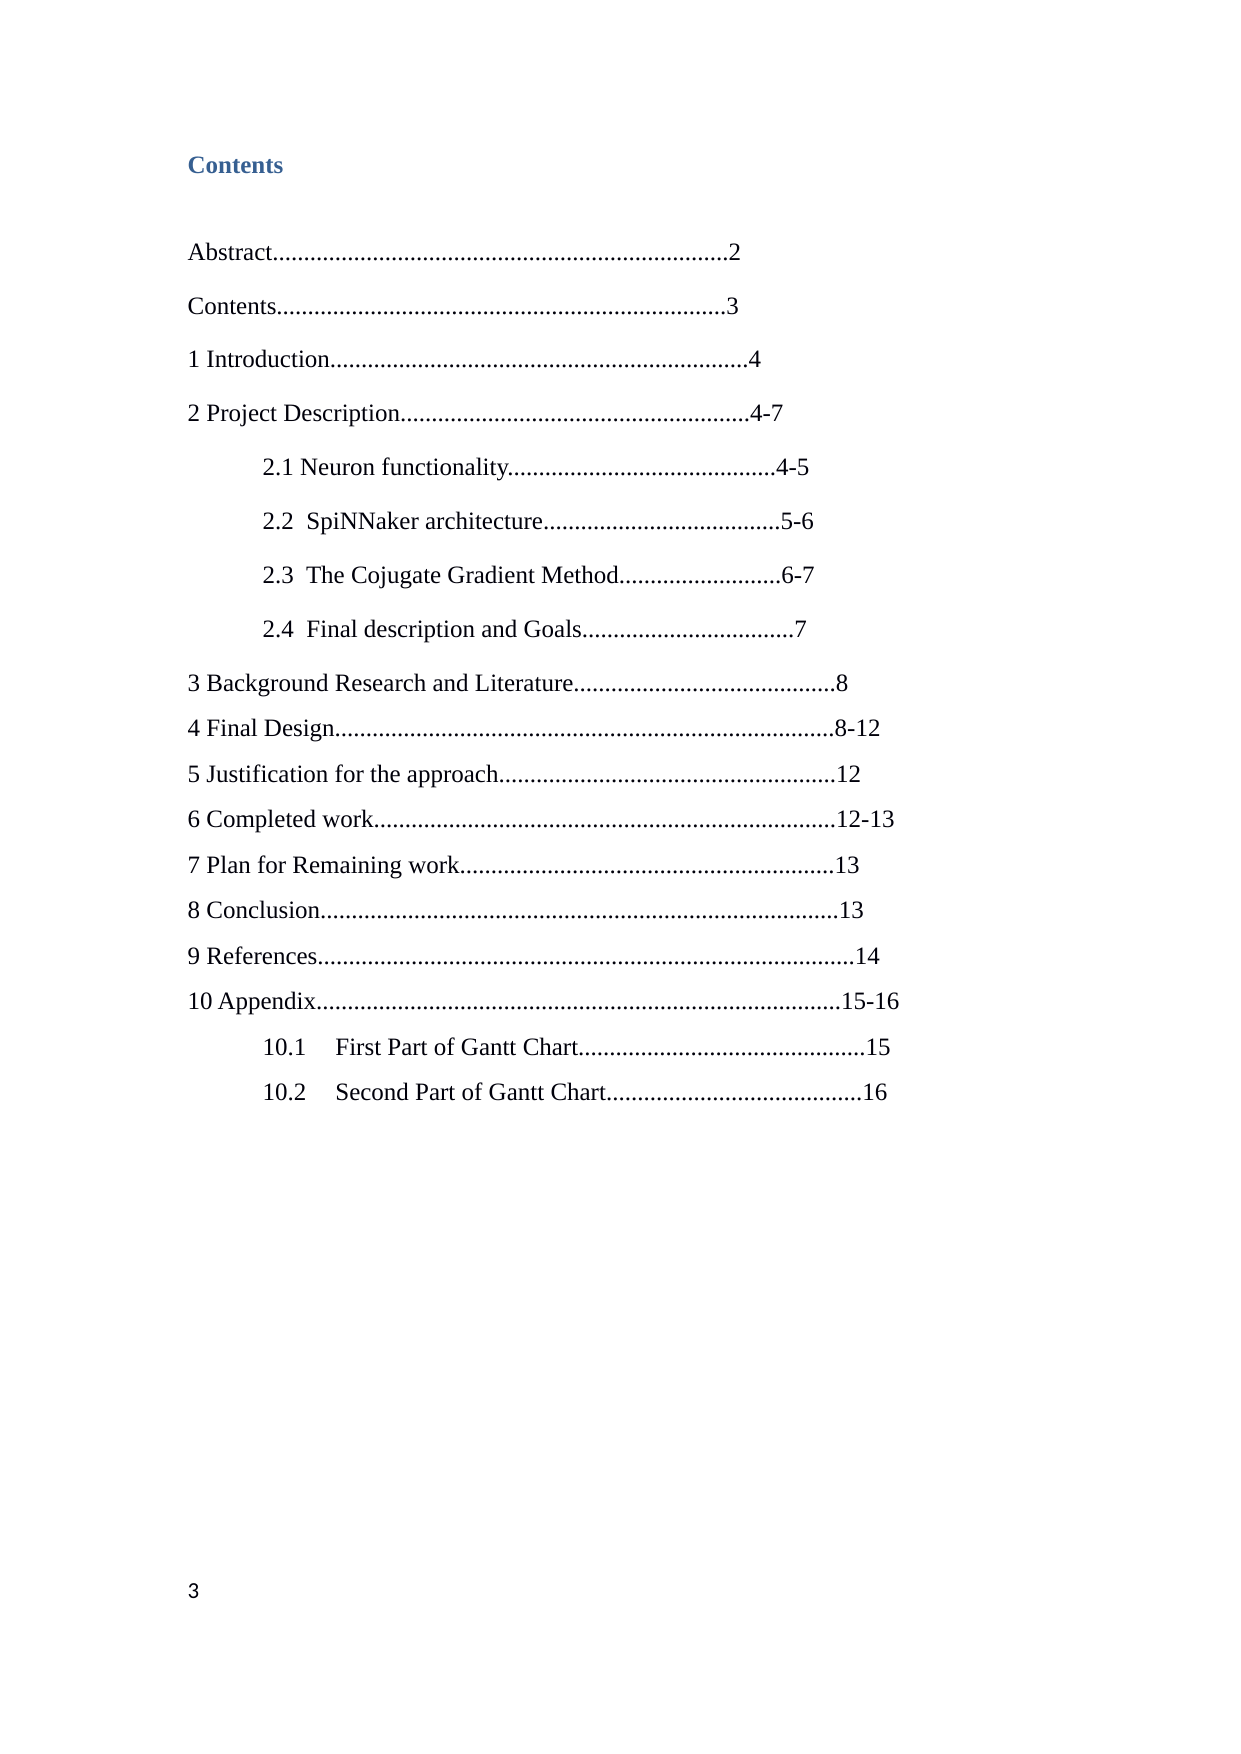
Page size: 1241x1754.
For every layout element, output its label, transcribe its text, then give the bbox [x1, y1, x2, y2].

list Second Part of Gantt Chart.........................................16 [262, 1077, 1053, 1106]
list Final description and Goals..................................7 [262, 614, 1053, 643]
text 3 Background Research and Literature..........................................8 [187, 668, 1053, 696]
text 4 Final Design................................................................................8-12 [187, 713, 1053, 742]
list The Cojugate Gradient Method..........................6-7 [262, 560, 1053, 589]
list First Part of Gantt Chart..............................................15 [262, 1032, 1053, 1061]
text 8 Conclusion...................................................................................13 [187, 895, 1053, 924]
text 9 References......................................................................................14 [187, 941, 1053, 969]
list SpiNNaker architecture......................................5-6 [262, 506, 1053, 535]
text 7 Plan for Remaining work............................................................13 [187, 850, 1053, 878]
text Contents........................................................................3 [187, 291, 1053, 319]
subtitle Contents [187, 150, 1053, 179]
text 2 Project Description........................................................4-7 [187, 398, 1053, 427]
text 6 Completed work..........................................................................12-13 [187, 804, 1053, 833]
text 5 Justification for the approach......................................................12 [187, 759, 1053, 787]
text 1 Introduction...................................................................4 [187, 344, 1053, 373]
text Abstract.........................................................................2 [187, 237, 1053, 266]
text 10 Appendix....................................................................................15-16 [187, 986, 1053, 1015]
list Neuron functionality...........................................4-5 [262, 452, 1053, 481]
